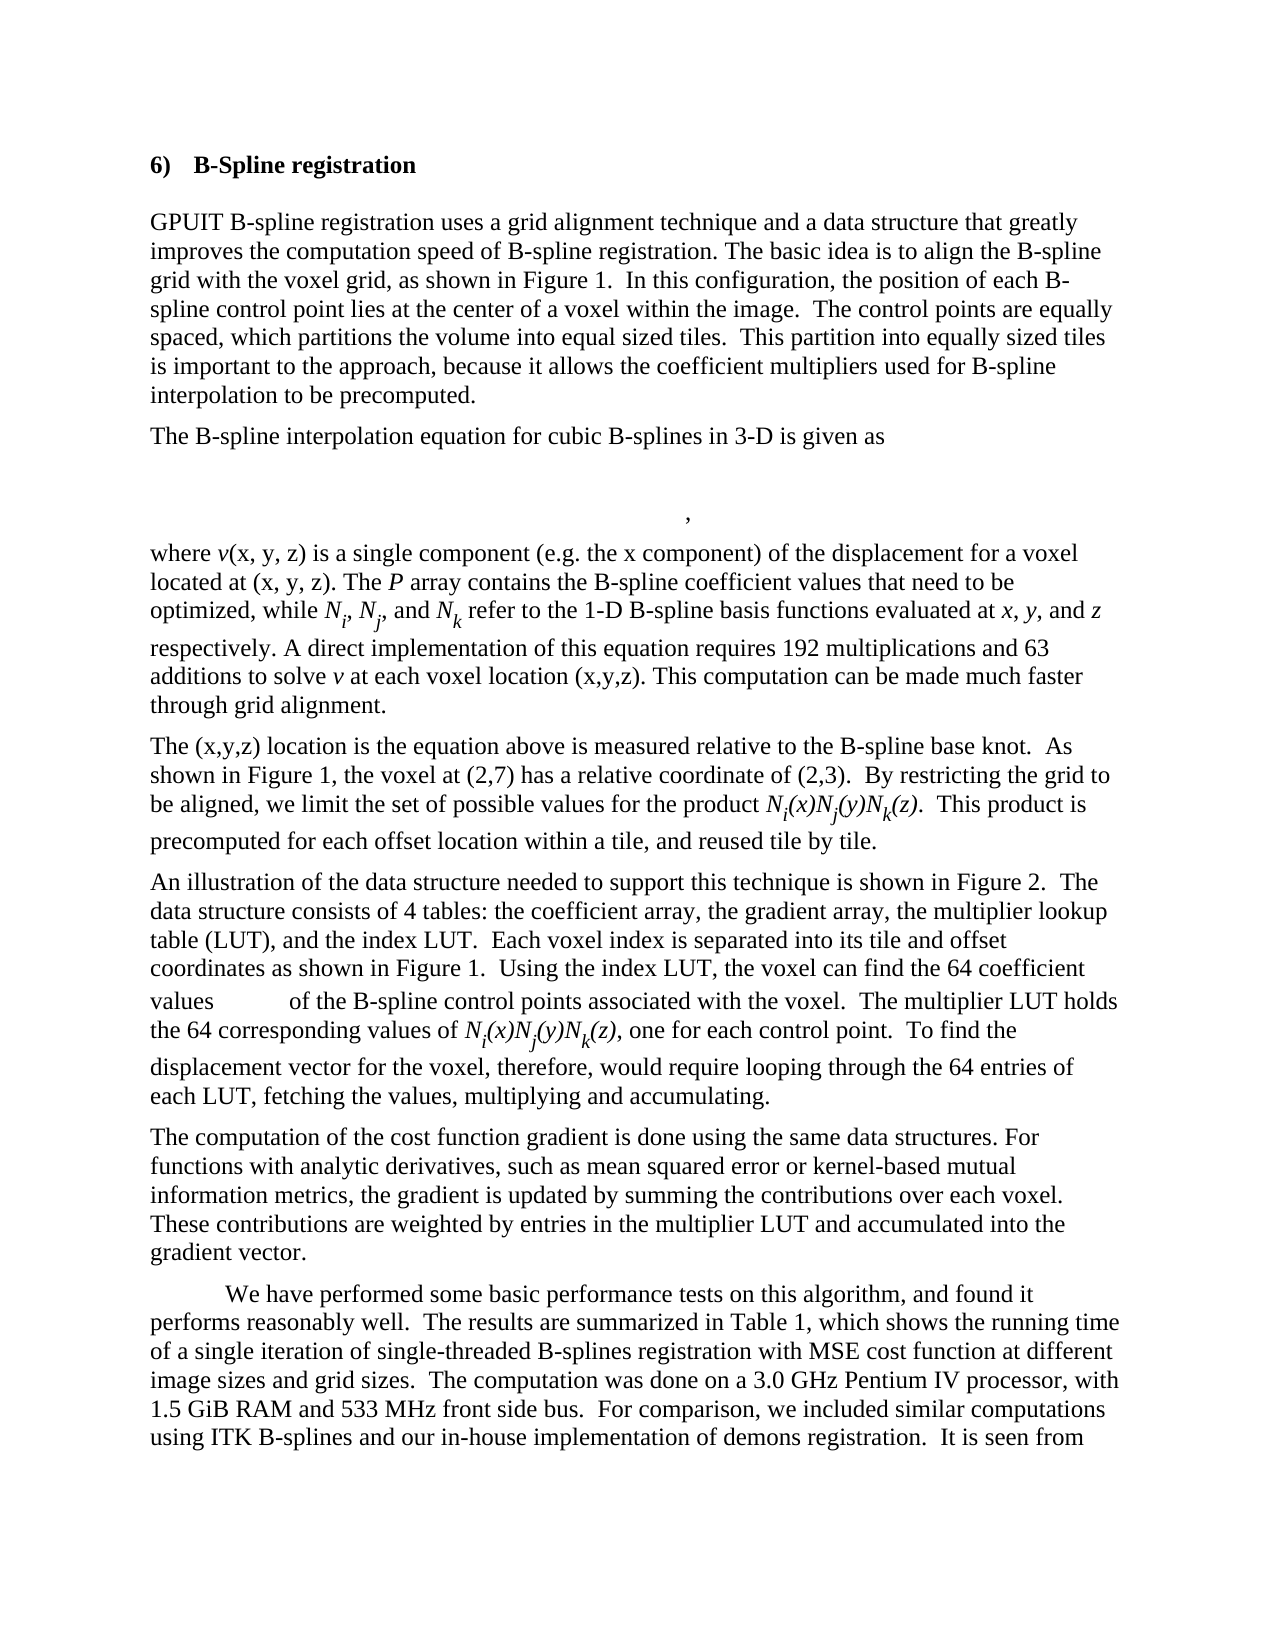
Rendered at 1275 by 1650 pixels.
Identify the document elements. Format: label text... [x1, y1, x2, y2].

subtitle B-Spline registration [150, 150, 1125, 179]
text GPUIT B-spline registration uses a grid alignment technique and a data structure that greatly improves the computation speed of B-spline registration. The basic idea is to align the B-spline grid with the voxel grid, as shown in Figure 1. In this configuration, the position of each B-spline control point lies at the center of a voxel within the image. The control points are equally spaced, which partitions the volume into equal sized tiles. This partition into equally sized tiles is important to the approach, because it allows the coefficient multipliers used for B-spline interpolation to be precomputed. [150, 207, 1125, 409]
text We have performed some basic performance tests on this algorithm, and found it performs reasonably well. The results are summarized in Table 1, which shows the running time of a single iteration of single-threaded B-splines registration with MSE cost function at different image sizes and grid sizes. The computation was done on a 3.0 GHz Pentium IV processor, with 1.5 GiB RAM and 533 MHz front side bus. For comparison, we included similar computations using ITK B-splines and our in-house implementation of demons registration. It is seen from [150, 1279, 1125, 1451]
text The (x,y,z) location is the equation above is measured relative to the B-spline base knot. As shown in Figure 1, the voxel at (2,7) has a relative coordinate of (2,3). By restricting the grid to be aligned, we limit the set of possible values for the product Ni(x)Nj(y)Nk(z). This product is precomputed for each offset location within a tile, and reused tile by tile. [150, 731, 1125, 855]
text The computation of the cost function gradient is done using the same data structures. For functions with analytic derivatives, such as mean squared error or kernel-based mutual information metrics, the gradient is updated by summing the contributions over each voxel. These contributions are weighted by entries in the multiplier LUT and accumulated into the gradient vector. [150, 1122, 1125, 1266]
text An illustration of the data structure needed to support this technique is shown in Figure 2. The data structure consists of 4 tables: the coefficient array, the gradient array, the multiplier lookup table (LUT), and the index LUT. Each voxel index is separated into its tile and offset coordinates as shown in Figure 1. Using the index LUT, the voxel can find the 64 coefficient valuesof the B-spline control points associated with the voxel. The multiplier LUT holds the 64 corresponding values of Ni(x)Nj(y)Nk(z), one for each control point. To find the displacement vector for the voxel, therefore, would require looping through the 64 entries of each LUT, fetching the values, multiplying and accumulating. [150, 867, 1125, 1110]
text The B-spline interpolation equation for cubic B-splines in 3-D is given as [150, 421, 1125, 450]
text where v(x, y, z) is a single component (e.g. the x component) of the displacement for a voxel located at (x, y, z). The P array contains the B-spline coefficient values that need to be optimized, while Ni, Nj, and Nk refer to the 1-D B-spline basis functions evaluated at x, y, and z respectively. A direct implementation of this equation requires 192 multiplications and 63 additions to solve v at each voxel location (x,y,z). This computation can be made much faster through grid alignment. [150, 538, 1125, 719]
text , [150, 462, 1125, 525]
